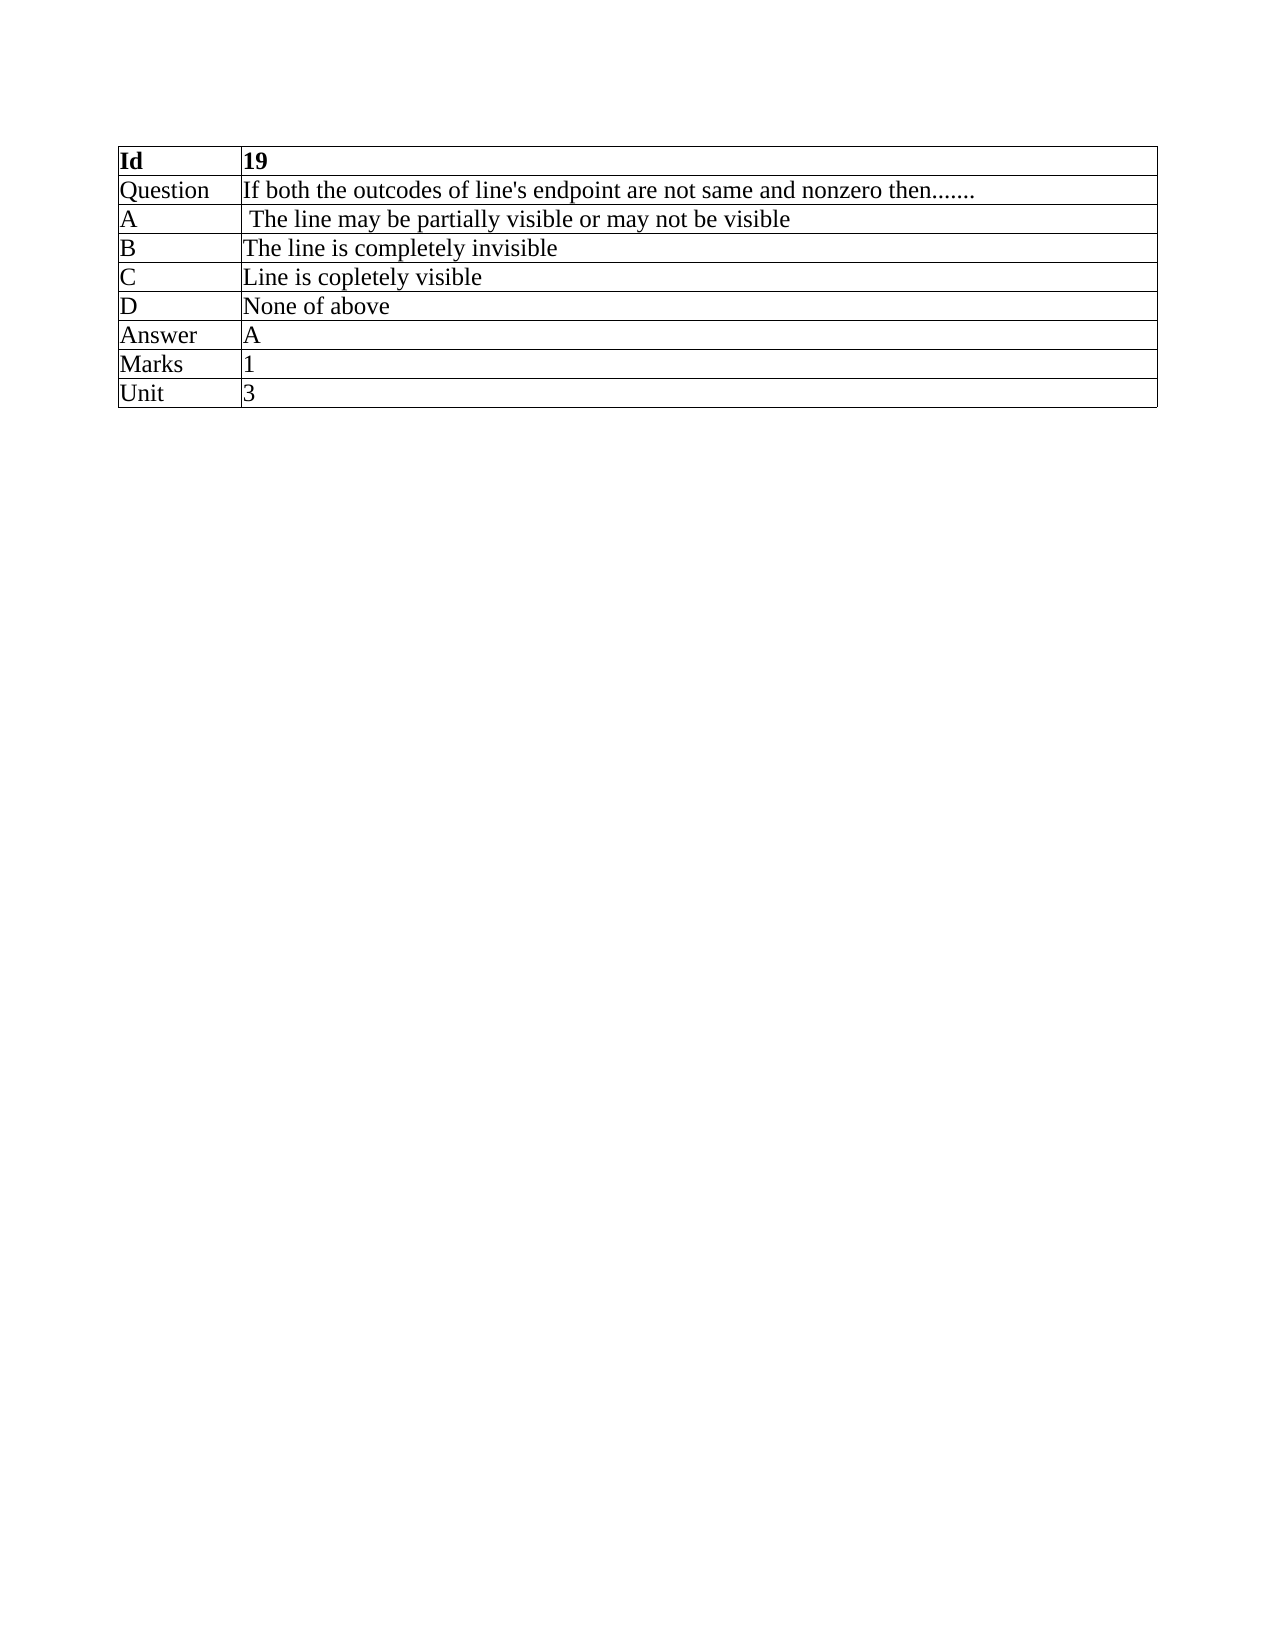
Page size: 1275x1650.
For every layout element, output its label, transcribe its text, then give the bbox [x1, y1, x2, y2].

table_cell C [119, 263, 241, 291]
table_cell Unit [119, 379, 241, 407]
table_cell The line is completely invisible [242, 234, 1157, 262]
table_cell Marks [119, 350, 241, 378]
table_cell None of above [242, 292, 1157, 320]
table_header 19 [242, 147, 1157, 175]
table_cell Answer [119, 321, 241, 349]
table_cell A [242, 321, 1157, 349]
table_cell 3 [242, 379, 1157, 407]
table_cell Question [119, 176, 241, 204]
table_header Id [119, 147, 241, 175]
table_cell D [119, 292, 241, 320]
table_cell 1 [242, 350, 1157, 378]
table_cell B [119, 234, 241, 262]
table_cell If both the outcodes of line's endpoint are not same and nonzero then....... [242, 176, 1157, 204]
table_cell The line may be partially visible or may not be visible [242, 205, 1157, 233]
table_cell Line is copletely visible [242, 263, 1157, 291]
table_cell A [119, 205, 241, 233]
